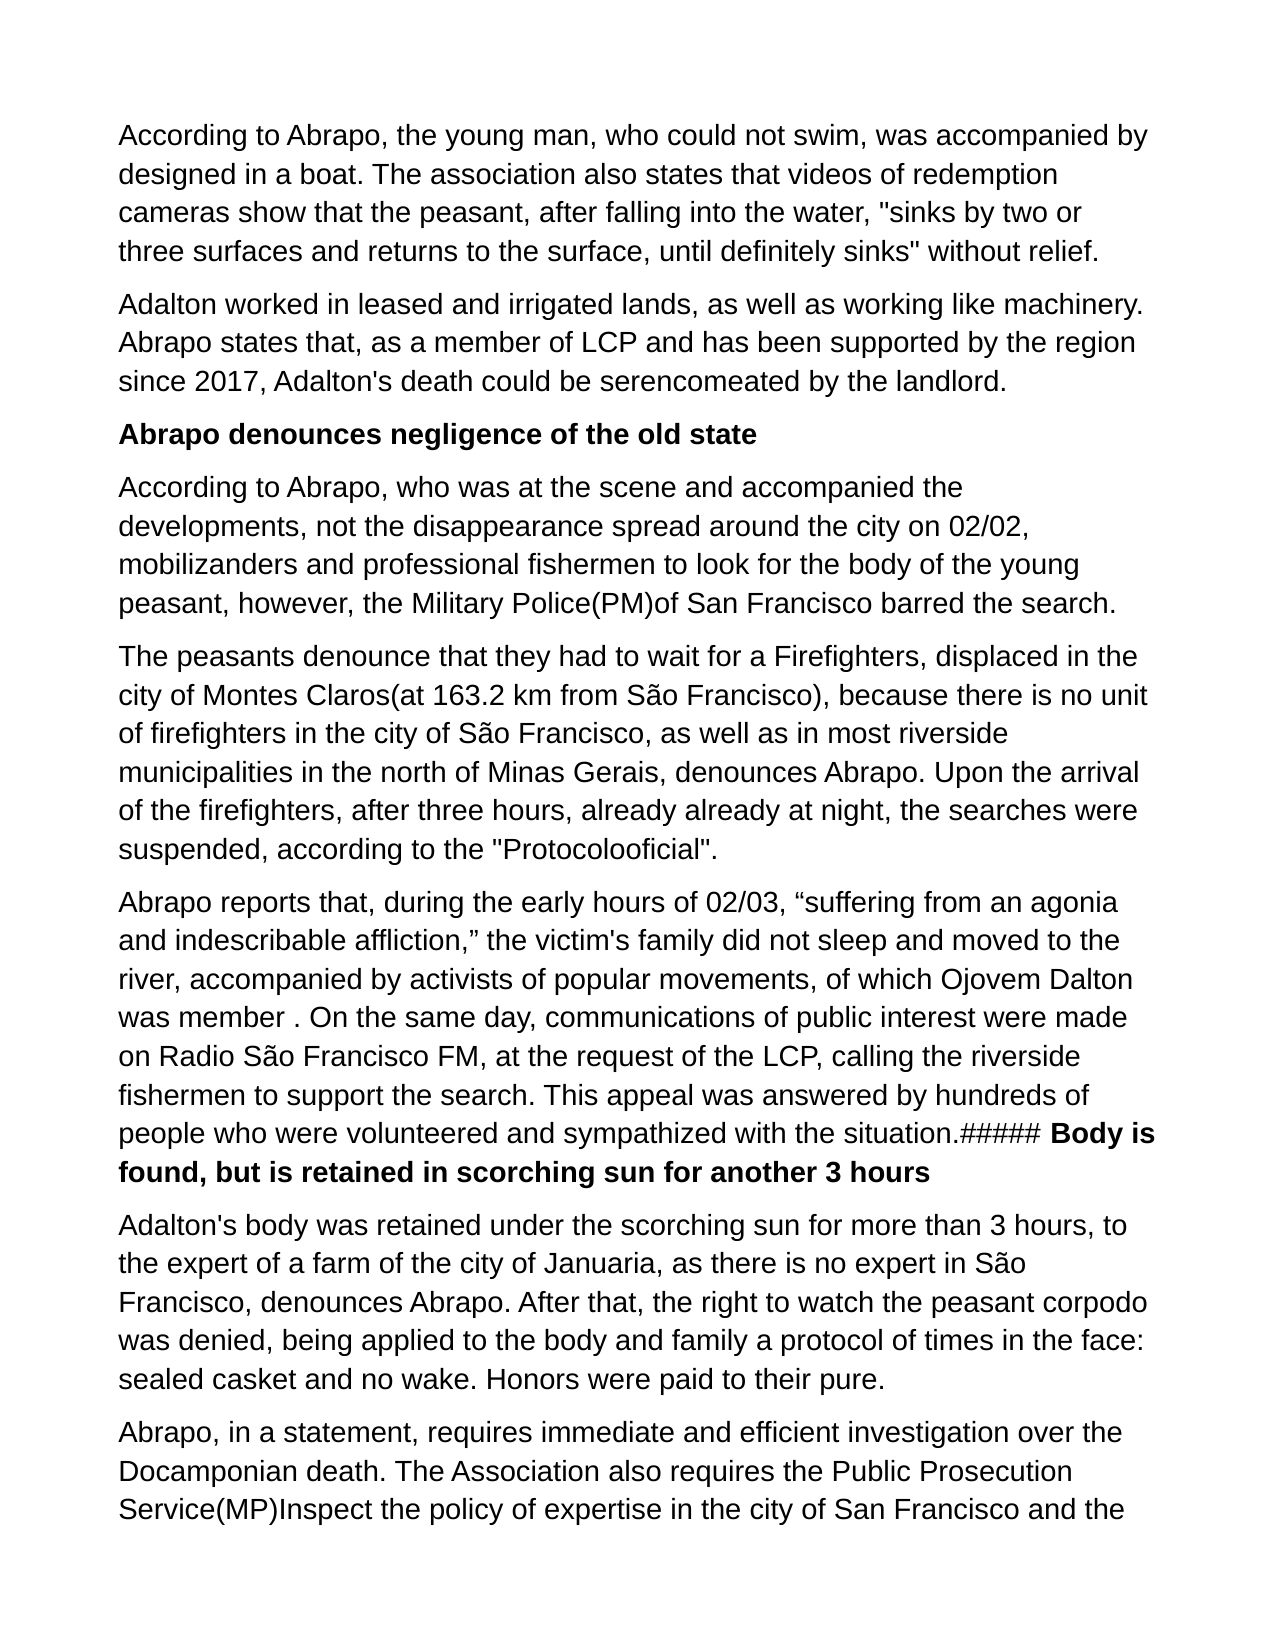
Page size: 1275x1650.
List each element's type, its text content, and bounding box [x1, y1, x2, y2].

text Abrapo denounces negligence of the old state [118, 417, 1157, 451]
text Abrapo, in a statement, requires immediate and efficient investigation over the Docamponian death. The Association also requires the Public Prosecution Service(MP)Inspect the policy of expertise in the city of San Francisco and the [118, 1415, 1157, 1526]
text Abrapo reports that, during the early hours of 02/03, “suffering from an agonia and indescribable affliction,” the victim's family did not sleep and moved to the river, accompanied by activists of popular movements, of which Ojovem Dalton was member . On the same day, communications of public interest were made on Radio São Francisco FM, at the request of the LCP, calling the riverside fishermen to support the search. This appeal was answered by hundreds of people who were volunteered and sympathized with the situation.##### Body is found, but is retained in scorching sun for another 3 hours [118, 885, 1157, 1188]
text According to Abrapo, the young man, who could not swim, was accompanied by designed in a boat. The association also states that videos of redemption cameras show that the peasant, after falling into the water, "sinks by two or three surfaces and returns to the surface, until definitely sinks" without relief. [118, 118, 1157, 267]
text According to Abrapo, who was at the scene and accompanied the developments, not the disappearance spread around the city on 02/02, mobilizanders and professional fishermen to look for the body of the young peasant, however, the Military Police(PM)of San Francisco barred the search. [118, 470, 1157, 619]
text The peasants denounce that they had to wait for a Firefighters, displaced in the city of Montes Claros(at 163.2 km from São Francisco), because there is no unit of firefighters in the city of São Francisco, as well as in most riverside municipalities in the north of Minas Gerais, denounces Abrapo. Upon the arrival of the firefighters, after three hours, already already at night, the searches were suspended, according to the "Protocolooficial". [118, 639, 1157, 865]
text Adalton's body was retained under the scorching sun for more than 3 hours, to the expert of a farm of the city of Januaria, as there is no expert in São Francisco, denounces Abrapo. After that, the right to watch the peasant corpodo was denied, being applied to the body and family a protocol of times in the face: sealed casket and no wake. Honors were paid to their pure. [118, 1208, 1157, 1395]
text Adalton worked in leased and irrigated lands, as well as working like machinery. Abrapo states that, as a member of LCP and has been supported by the region since 2017, Adalton's death could be serencomeated by the landlord. [118, 287, 1157, 397]
